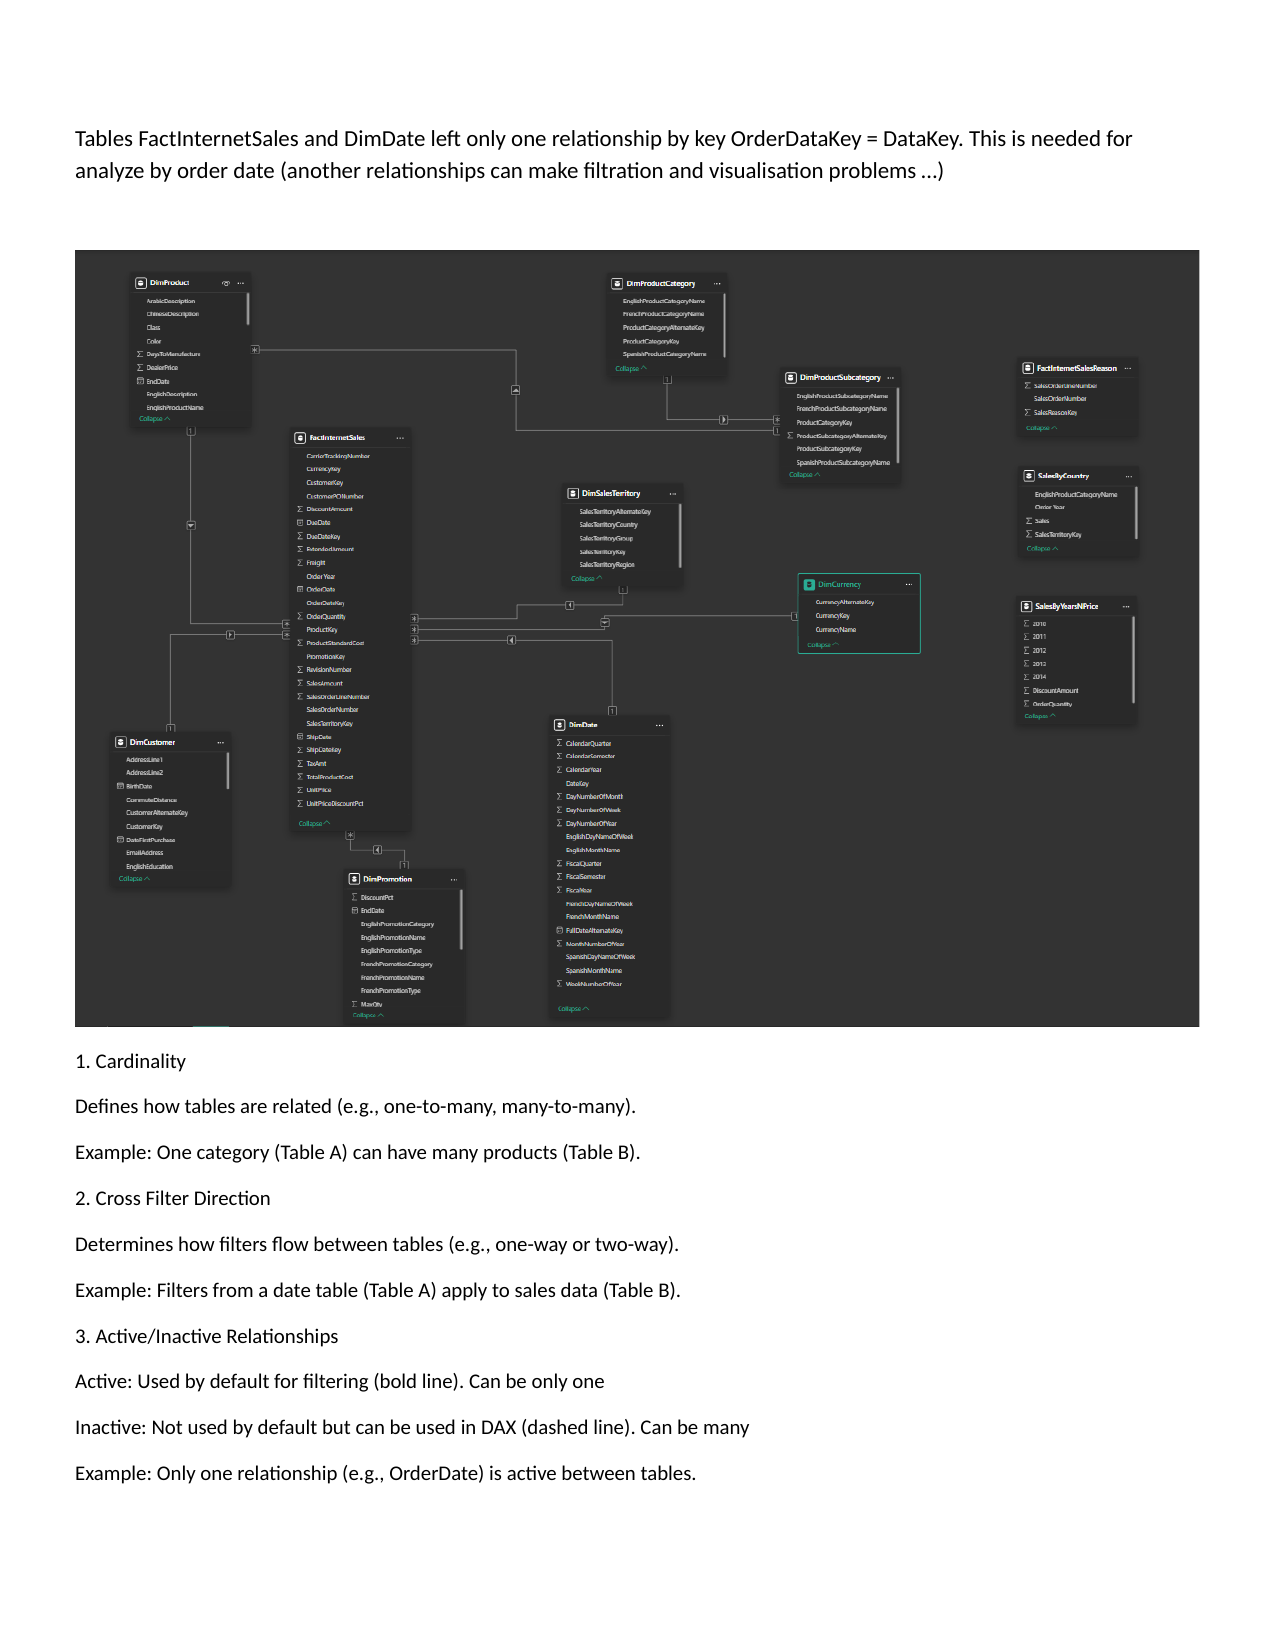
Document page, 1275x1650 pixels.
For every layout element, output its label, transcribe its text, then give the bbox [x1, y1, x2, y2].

text 2. Cross Filter Direction [75, 1185, 1200, 1211]
text 3. Active/Inactive Relationships [75, 1323, 1200, 1348]
text Tables FactInternetSales and DimDate left only one relationship by key OrderDataKey = DataKey. This is needed for analyze by order date (another relationships can make filtration and visualisation problems …) [75, 124, 1200, 184]
text Example: Filters from a date table (Table A) apply to sales data (Table B). [75, 1277, 1200, 1302]
text Example: Only one relationship (e.g., OrderDate) is active between tables. [75, 1460, 1200, 1486]
text Determines how filters flow between tables (e.g., one-way or two-way). [75, 1231, 1200, 1257]
text Example: One category (Table A) can have many products (Table B). [75, 1139, 1200, 1165]
text Defines how tables are related (e.g., one-to-many, many-to-many). [75, 1094, 1200, 1119]
text Inactive: Not used by default but can be used in DAX (dashed line). Can be many [75, 1414, 1200, 1440]
text Active: Used by default for filtering (bold line). Can be only one [75, 1369, 1200, 1394]
text 1. Cardinality [75, 1048, 1200, 1073]
